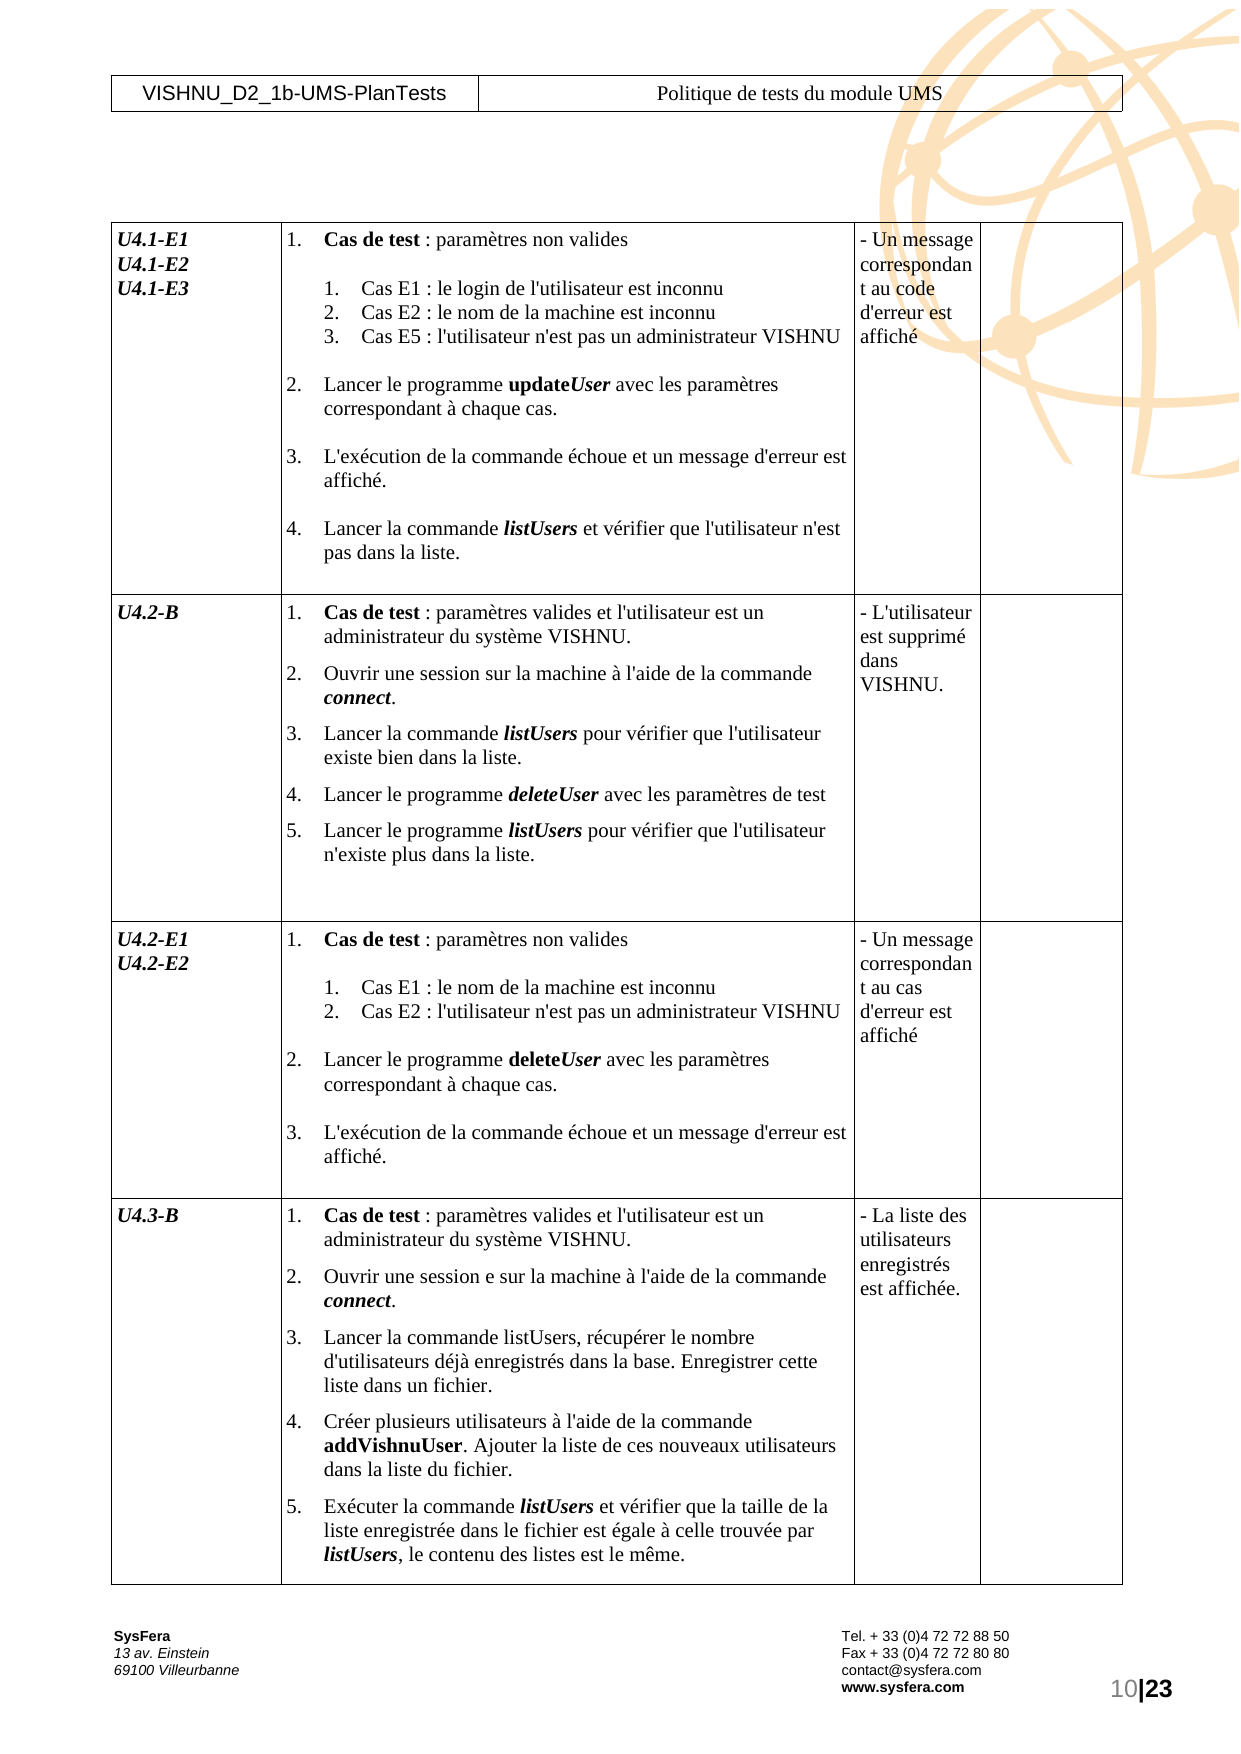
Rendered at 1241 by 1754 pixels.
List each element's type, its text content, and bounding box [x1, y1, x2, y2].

table_cell U4.1-E1 U4.1-E2 U4.1-E3 [112, 481, 281, 594]
table_cell Cas de test : paramètres valides et l'utilisateur est un administrateur du système VISHNU. Ouvrir une session e sur la machine à l'aide de la commande connect. Lancer la commande listUsers, récupérer le nombre d'utilisateurs déjà enregistrés dans la base. Enregistrer cette liste dans un fichier. Créer plusieurs utilisateurs à l'aide de la commande addVishnuUser. Ajouter la liste de ces nouveaux utilisateurs dans la liste du fichier. Exécuter la commande listUsers et vérifier que la taille de la liste enregistrée dans le fichier est égale à celle trouvée par listUsers, le contenu des listes est le même. Désactiver la session courante à l'aide de la commande close. Créer (addVishnuUser) plusieurs utilisateurs avec toutes les informations nécessaires sur chaque utilisateur. Enregistrer chaque utilisateur avec ces informations dans un fichier. Exécuter la commande listUsers avec l'option -i et l'identifiant d'un utilisateur choisi aléatoirement dans la liste du fichier sauvegardé. Vérifier que les informations obtenues sont les mêmes que celles de l'utilisateur dans le fichier. Désactiver la session courante à l'aide de la commande close. [282, 1199, 854, 1584]
table_cell U4.2-B [112, 595, 281, 921]
table_cell Cas de test : paramètres non valides Cas E1 : le login de l'utilisateur est inconnu Cas E2 : le nom de la machine est inconnu Cas E5 : l'utilisateur n'est pas un administrateur VISHNU Lancer le programme updateUser avec les paramètres correspondant à chaque cas. L'exécution de la commande échoue et un message d'erreur est affiché. Lancer la commande listUsers et vérifier que l'utilisateur n'est pas dans la liste. [282, 481, 854, 594]
table_cell Cas de test : paramètres non valides Cas E1 : le nom de la machine est inconnu Cas E2 : l'utilisateur n'est pas un administrateur VISHNU Lancer le programme deleteUser avec les paramètres correspondant à chaque cas. L'exécution de la commande échoue et un message d'erreur est affiché. [282, 922, 854, 1197]
picture [282, 223, 854, 479]
table_cell [981, 595, 1122, 921]
table_cell - L'utilisateur est supprimé dans VISHNU. [855, 595, 980, 921]
table_cell [981, 481, 1122, 594]
table_cell [981, 1199, 1122, 1584]
table_cell Cas de test : paramètres valides et l'utilisateur est un administrateur du système VISHNU. Ouvrir une session sur la machine à l'aide de la commande connect. Lancer la commande listUsers pour vérifier que l'utilisateur existe bien dans la liste. Lancer le programme deleteUser avec les paramètres de test Lancer le programme listUsers pour vérifier que l'utilisateur n'existe plus dans la liste. [282, 595, 854, 921]
picture [981, 223, 1122, 479]
table_cell - La liste des utilisateurs enregistrés est affichée. [855, 1199, 980, 1584]
table_cell - Un message correspondant au cas d'erreur est affiché [855, 922, 980, 1197]
picture [112, 223, 281, 479]
table_cell U4.3-B [112, 1199, 281, 1584]
picture [855, 223, 980, 479]
table_cell U4.2-E1 U4.2-E2 [112, 922, 281, 1197]
table_cell - Un message correspondant au code d'erreur est affiché [855, 481, 980, 594]
picture [1, 9, 1239, 479]
table_cell [981, 922, 1122, 1197]
